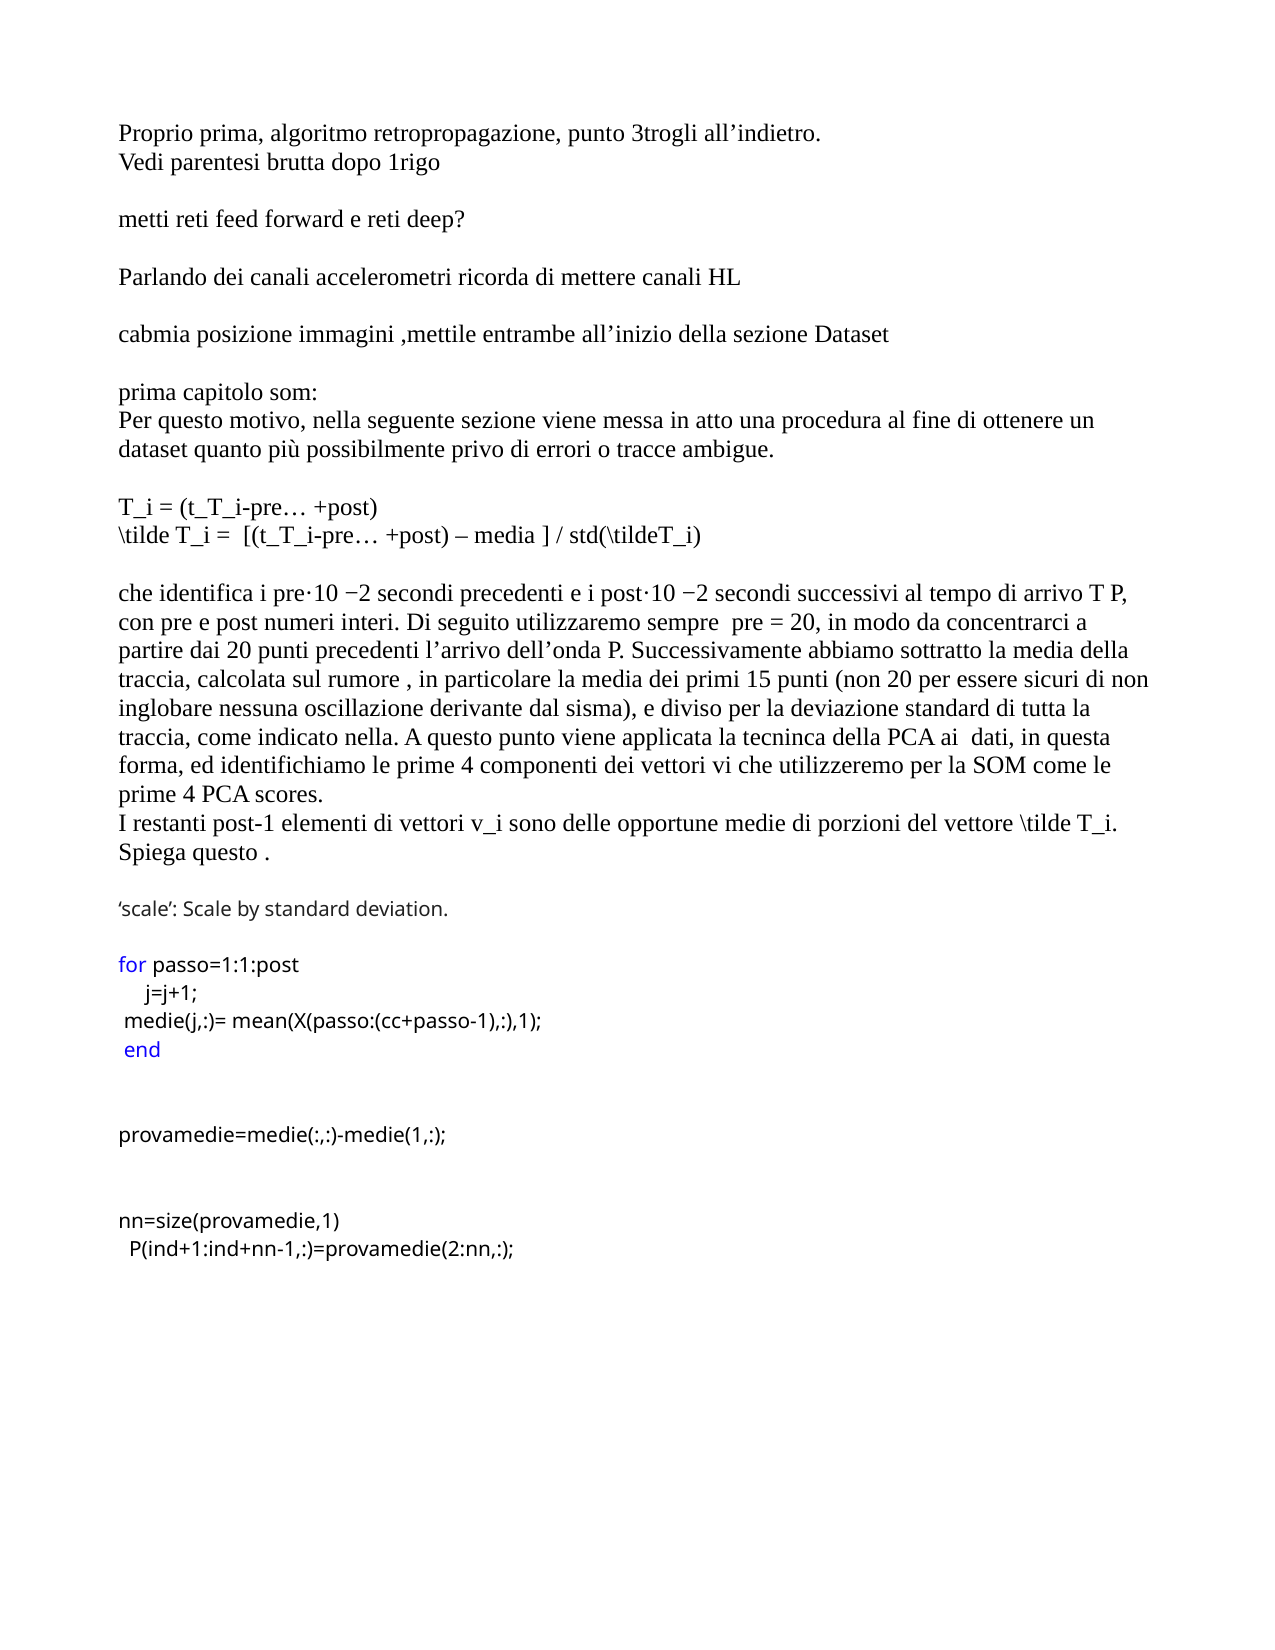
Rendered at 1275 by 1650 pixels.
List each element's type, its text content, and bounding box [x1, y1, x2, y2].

text Per questo motivo, nella seguente sezione viene messa in atto una procedura al fine di ottenere un dataset quanto più possibilmente privo di errori o tracce ambigue. [118, 406, 1157, 463]
text medie(j,:)= mean(X(passo:(cc+passo-1),:),1); [118, 1007, 1157, 1035]
text P(ind+1:ind+nn-1,:)=provamedie(2:nn,:); [118, 1234, 1157, 1263]
text I restanti post-1 elementi di vettori v_i sono delle opportune medie di porzioni del vettore \tilde T_i. Spiega questo . [118, 808, 1157, 866]
text metti reti feed forward e reti deep? [118, 204, 1157, 233]
text Proprio prima, algoritmo retropropagazione, punto 3trogli all’indietro. [118, 118, 1157, 147]
text for passo=1:1:post [118, 950, 1157, 978]
text cabmia posizione immagini ,mettile entrambe all’inizio della sezione Dataset [118, 319, 1157, 348]
text prima capitolo som: [118, 377, 1157, 406]
text nn=size(provamedie,1) [118, 1206, 1157, 1234]
text che identifica i pre·10 −2 secondi precedenti e i post·10 −2 secondi successivi al tempo di arrivo T P, con pre e post numeri interi. Di seguito utilizzaremo sempre pre = 20, in modo da concentrarci a partire dai 20 punti precedenti l’arrivo dell’onda P. Successivamente abbiamo sottratto la media della traccia, calcolata sul rumore , in particolare la media dei primi 15 punti (non 20 per essere sicuri di non inglobare nessuna oscillazione derivante dal sisma), e diviso per la deviazione standard di tutta la traccia, come indicato nella. A questo punto viene applicata la tecninca della PCA ai dati, in questa forma, ed identifichiamo le prime 4 componenti dei vettori vi che utilizzeremo per la SOM come le prime 4 PCA scores. [118, 578, 1157, 808]
text provamedie=medie(:,:)-medie(1,:); [118, 1120, 1157, 1149]
text T_i = (t_T_i-pre… +post) [118, 492, 1157, 521]
text Vedi parentesi brutta dopo 1rigo [118, 147, 1157, 176]
text end [118, 1035, 1157, 1063]
text Parlando dei canali accelerometri ricorda di mettere canali HL [118, 262, 1157, 291]
text \tilde T_i = [(t_T_i-pre… +post) – media ] / std(\tildeT_i) [118, 521, 1157, 549]
text ‘scale’: Scale by standard deviation. [118, 894, 1157, 922]
text j=j+1; [118, 978, 1157, 1007]
